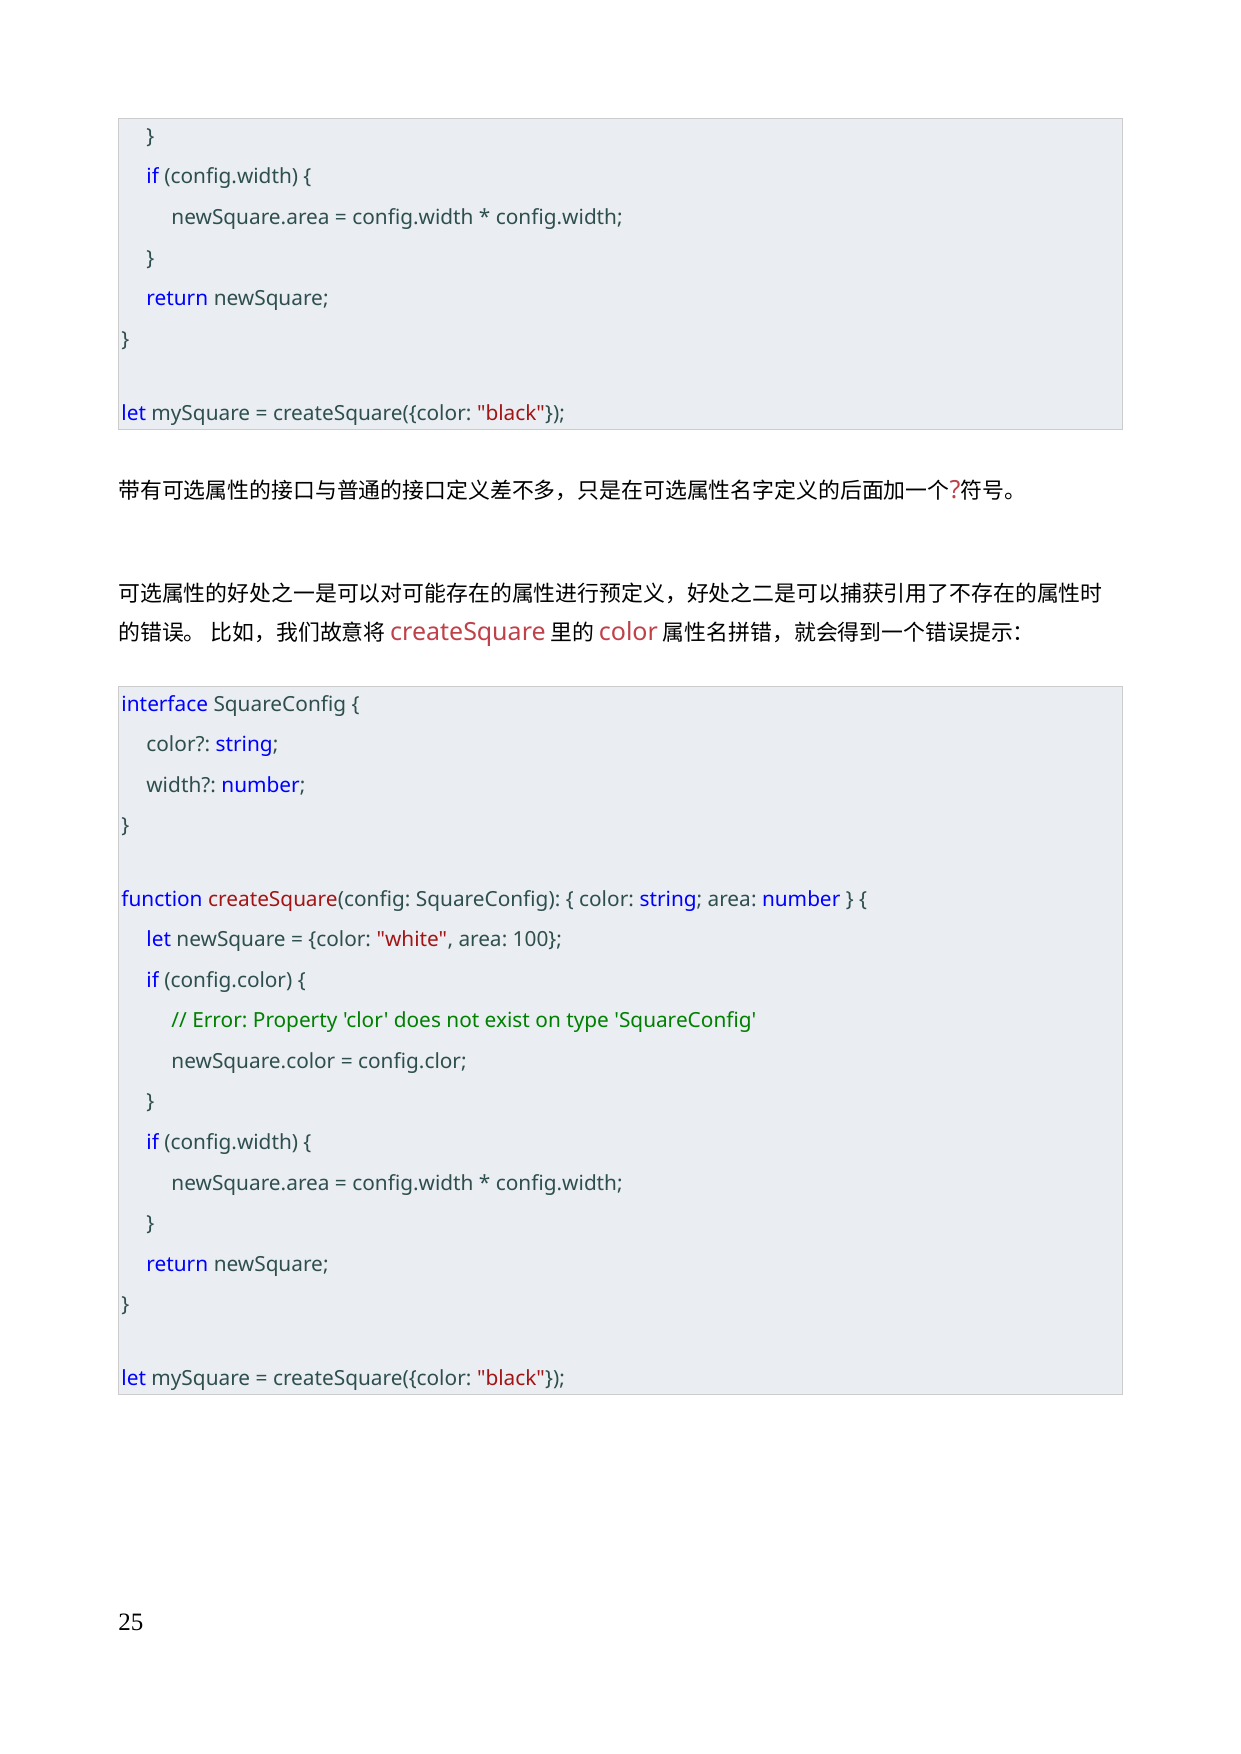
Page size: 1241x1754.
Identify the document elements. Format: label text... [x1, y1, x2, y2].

text if (config.width) { [119, 1124, 1122, 1156]
text } [119, 321, 1122, 352]
text if (config.color) { [119, 962, 1122, 994]
text } [119, 119, 1122, 150]
text 可选属性的好处之一是可以对可能存在的属性进行预定义，好处之二是可以捕获引用了不存在的属性时的错误。 比如，我们故意将createSquare里的color属性名拼错，就会得到一个错误提示： [118, 576, 1122, 648]
text } [119, 1205, 1122, 1237]
text let mySquare = createSquare({color: "black"}); [119, 1360, 1122, 1394]
text if (config.width) { [119, 159, 1122, 190]
text return newSquare; [119, 1246, 1122, 1277]
text // Error: Property 'clor' does not exist on type 'SquareConfig' [119, 1003, 1122, 1034]
text interface SquareConfig { [119, 687, 1122, 717]
text newSquare.color = config.clor; [119, 1043, 1122, 1075]
text } [119, 1286, 1122, 1318]
text newSquare.area = config.width * config.width; [119, 199, 1122, 231]
text return newSquare; [119, 280, 1122, 312]
text function createSquare(config: SquareConfig): { color: string; area: number } { [119, 881, 1122, 913]
text 带有可选属性的接口与普通的接口定义差不多，只是在可选属性名字定义的后面加一个?符号。 [118, 472, 1122, 506]
text let newSquare = {color: "white", area: 100}; [119, 922, 1122, 953]
text } [119, 240, 1122, 271]
text color?: string; [119, 726, 1122, 758]
text width?: number; [119, 767, 1122, 798]
text let mySquare = createSquare({color: "black"}); [119, 394, 1122, 429]
text } [119, 807, 1122, 839]
text } [119, 1084, 1122, 1115]
text newSquare.area = config.width * config.width; [119, 1165, 1122, 1196]
